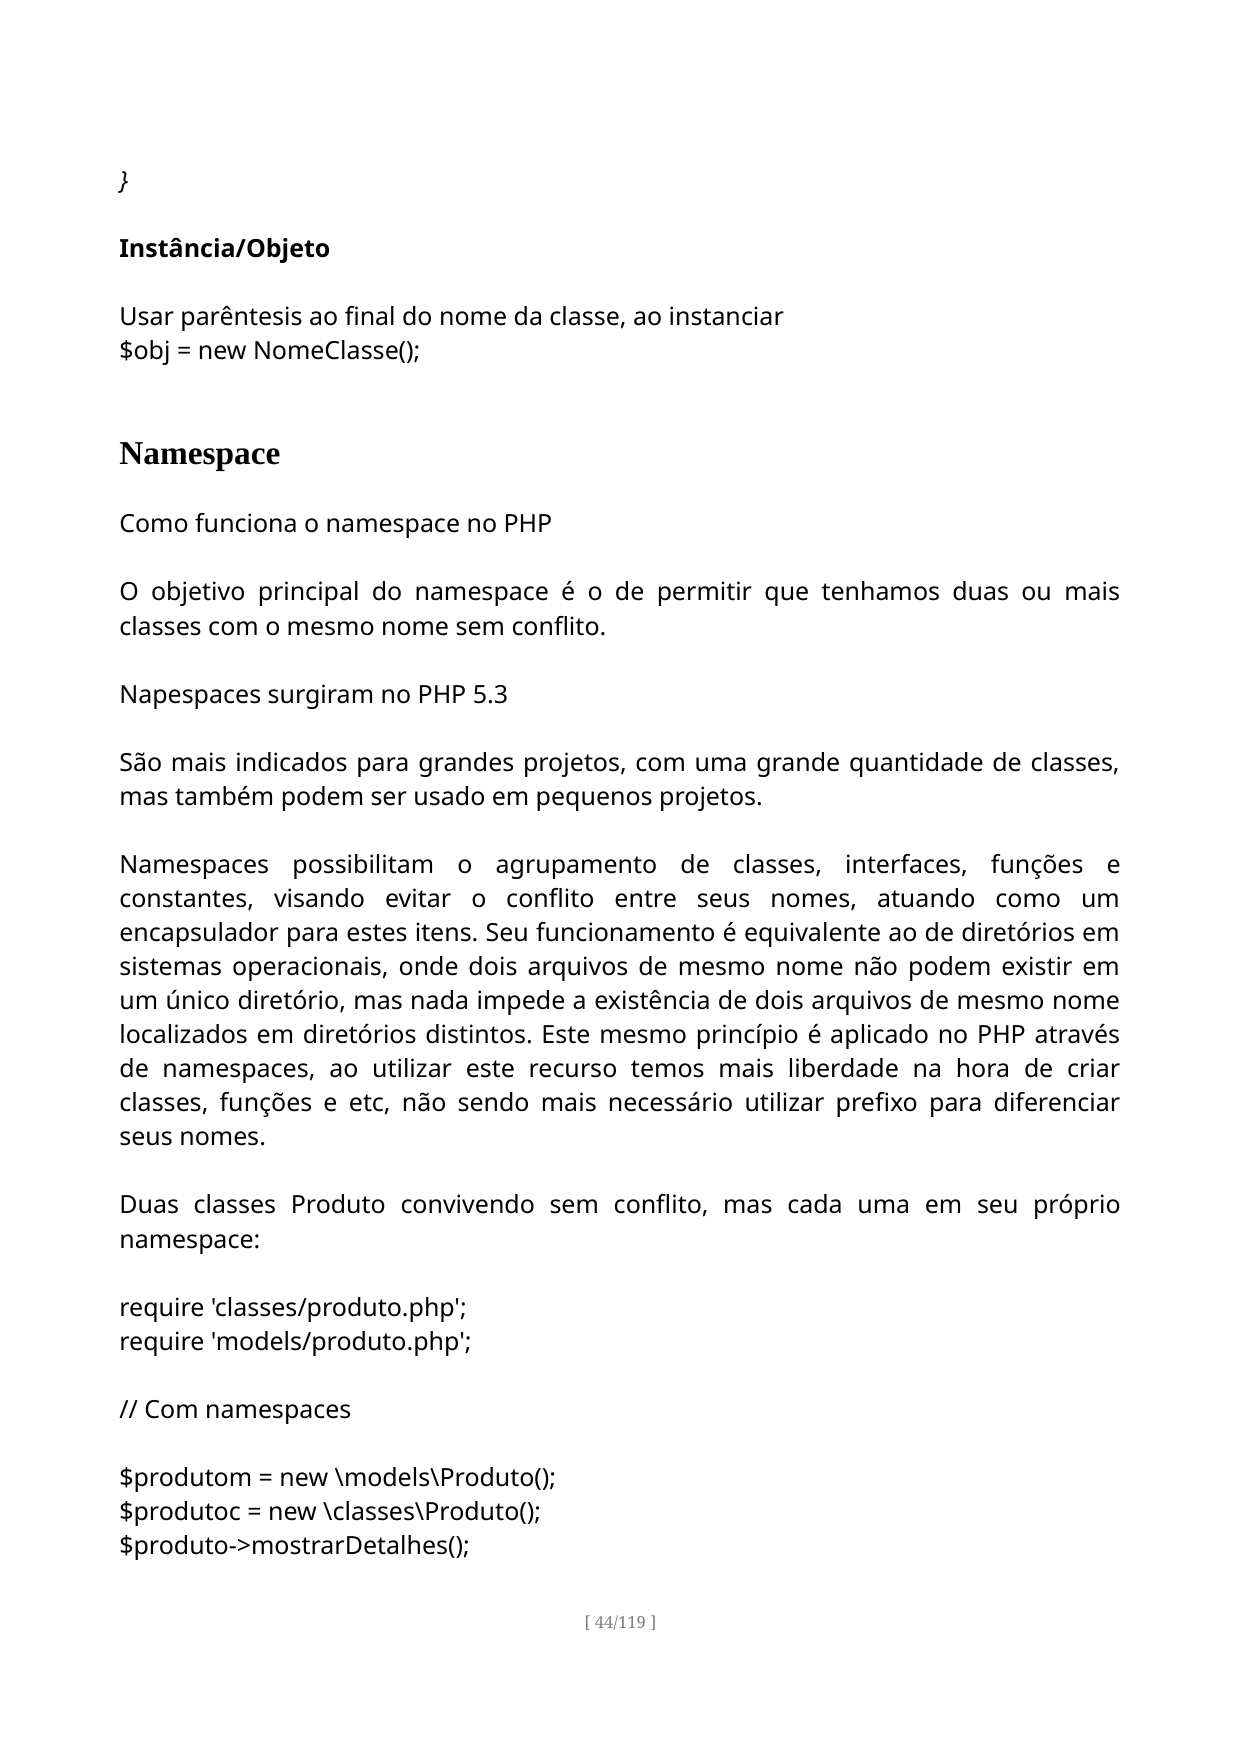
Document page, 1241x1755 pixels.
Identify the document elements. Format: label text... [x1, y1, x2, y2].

text São mais indicados para grandes projetos, com uma grande quantidade de classes, mas também podem ser usado em pequenos projetos. [113, 744, 1128, 812]
text $produtom = new \models\Produto(); [113, 1460, 1128, 1494]
text O objetivo principal do namespace é o de permitir que tenhamos duas ou mais classes com o mesmo nome sem conflito. [113, 574, 1128, 642]
text require 'classes/produto.php'; [113, 1289, 1128, 1323]
text Instância/Objeto [113, 231, 1128, 265]
text $produto->mostrarDetalhes(); [113, 1528, 1128, 1568]
text // Com namespaces [113, 1392, 1128, 1426]
text Namespaces possibilitam o agrupamento de classes, interfaces, funções e constantes, visando evitar o conflito entre seus nomes, atuando como um encapsulador para estes itens. Seu funcionamento é equivalente ao de diretórios em sistemas operacionais, onde dois arquivos de mesmo nome não podem existir em um único diretório, mas nada impede a existência de dois arquivos de mesmo nome localizados em diretórios distintos. Este mesmo princípio é aplicado no PHP através de namespaces, ao utilizar este recurso temos mais liberdade na hora de criar classes, funções e etc, não sendo mais necessário utilizar prefixo para diferenciar seus nomes. [113, 847, 1128, 1153]
text } [113, 156, 1128, 197]
text Napespaces surgiram no PHP 5.3 [113, 676, 1128, 710]
text require 'models/produto.php'; [113, 1323, 1128, 1357]
text Duas classes Produto convivendo sem conflito, mas cada uma em seu próprio namespace: [113, 1187, 1128, 1255]
subtitle Namespace [113, 435, 1128, 472]
text Como funciona o namespace no PHP [113, 506, 1128, 540]
text $produtoc = new \classes\Produto(); [113, 1494, 1128, 1528]
text $obj = new NomeClasse(); [113, 333, 1128, 367]
text Usar parêntesis ao final do nome da classe, ao instanciar [113, 299, 1128, 333]
